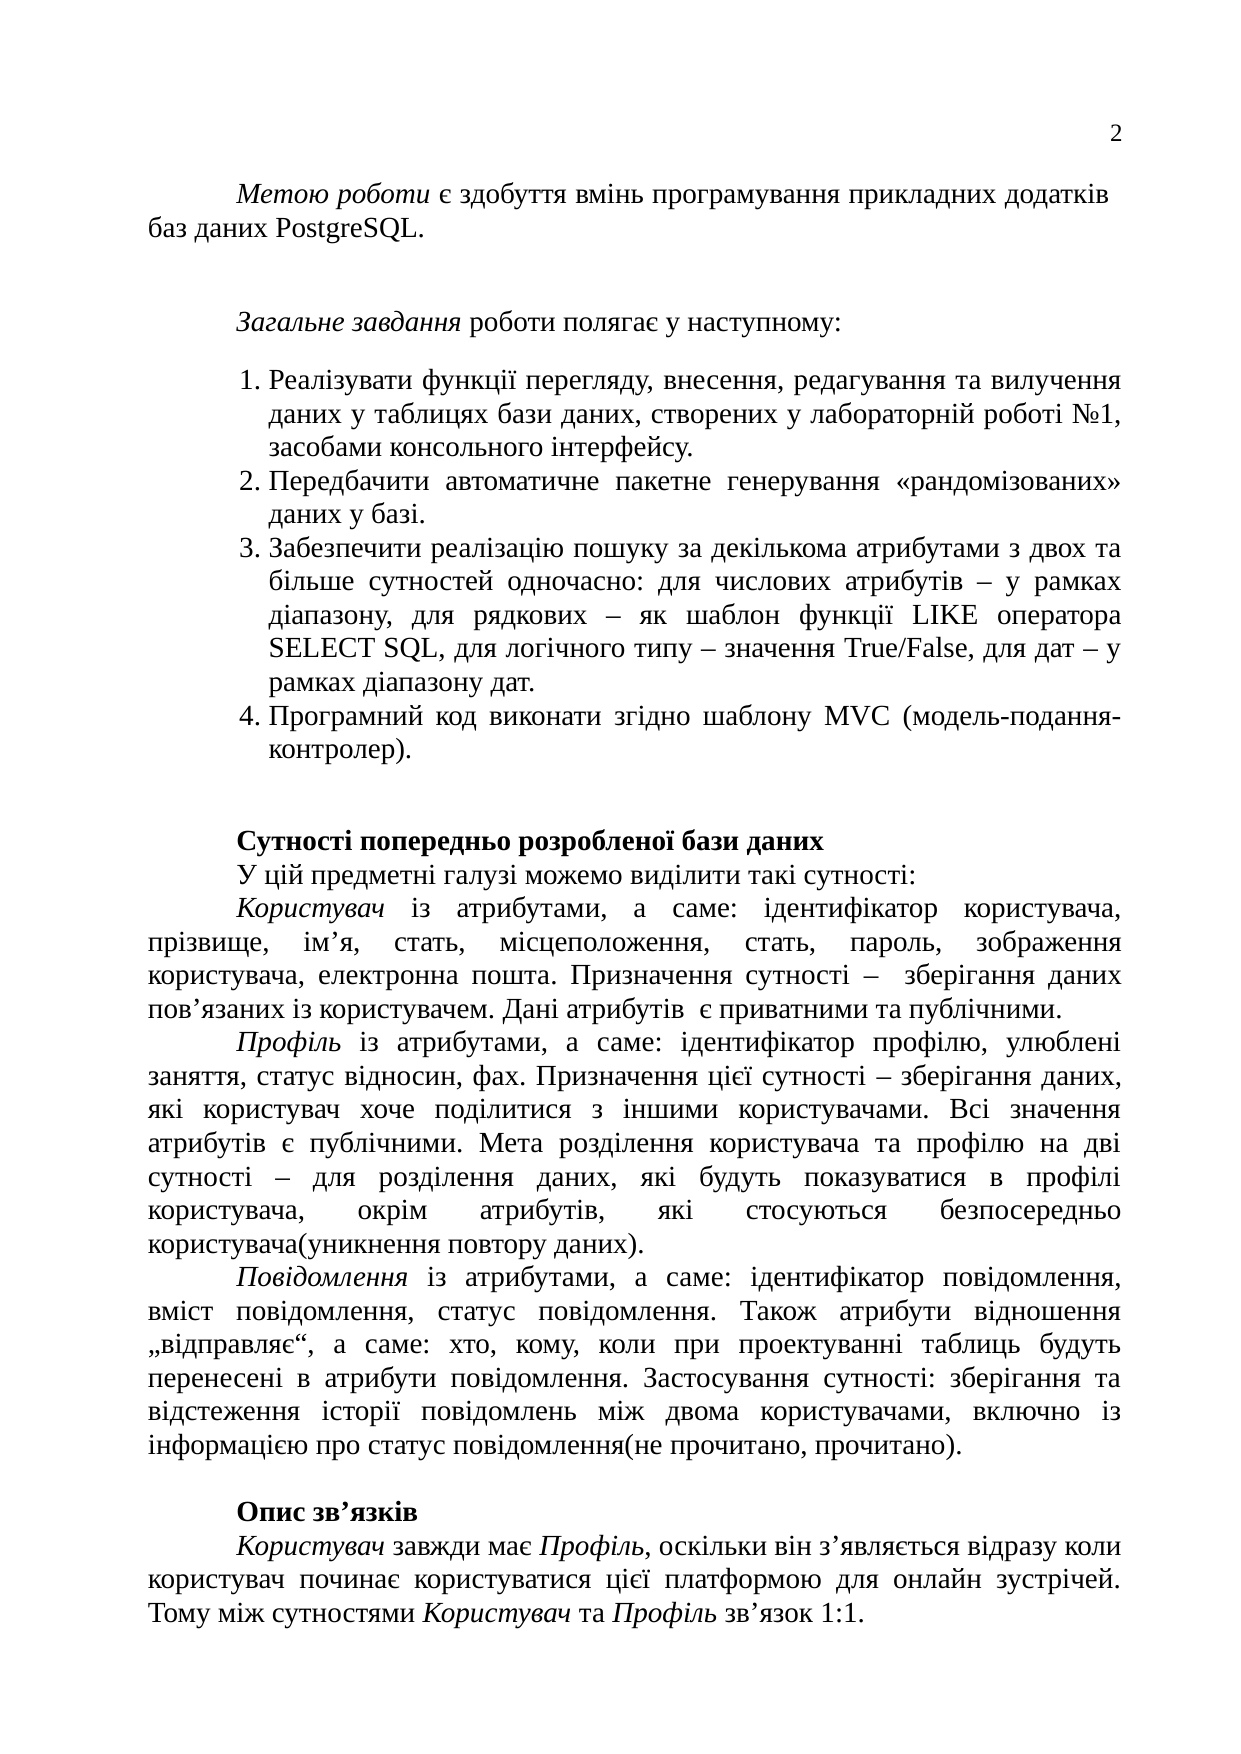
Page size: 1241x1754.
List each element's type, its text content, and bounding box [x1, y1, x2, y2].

text Сутності попередньо розробленої бази даних [148, 823, 1122, 857]
list Забезпечити реалізацію пошуку за декількома атрибутами з двох та більше сутностей одночасно: для числових атрибутів – у рамках діапазону, для рядкових – як шаблон функції LIKE оператора SELECT SQL, для логічного типу – значення True/False, для дат – у рамках діапазону дат. [239, 530, 1122, 698]
text Профіль із атрибутами, а саме: ідентифікатор профілю, улюблені заняття, статус відносин, фах. Призначення цієї сутності ‒ зберігання даних, які користувач хоче поділитися з іншими користувачами. Всі значення атрибутів є публічними. Мета розділення користувача та профілю на дві сутності ‒ для розділення даних, які будуть показуватися в профілі користувача, окрім атрибутів, які стосуються безпосередньо користувача(уникнення повтору даних). [148, 1024, 1122, 1259]
list Програмний код виконати згідно шаблону MVC (модель-подання-контролер). [239, 698, 1122, 765]
text Повідомлення із атрибутами, а саме: ідентифікатор повідомлення, вміст повідомлення, статус повідомлення. Також атрибути відношення „відправляє“, а саме: хто, кому, коли при проектуванні таблиць будуть перенесені в атрибути повідомлення. Застосування сутності: зберігання та відстеження історії повідомлень між двома користувачами, включно із інформацією про статус повідомлення(не прочитано, прочитано). [148, 1259, 1122, 1461]
text Опис зв’язків [148, 1494, 1122, 1528]
text Користувач із атрибутами, а саме: ідентифікатор користувача, прізвище, ім’я, стать, місцеположення, стать, пароль, зображення користувача, електронна пошта. Призначення сутності ‒ зберігання даних пов’язаних із користувачем. Дані атрибутів є приватними та публічними. [148, 890, 1122, 1024]
list Реалізувати функції перегляду, внесення, редагування та вилучення даних у таблицях бази даних, створених у лабораторній роботі №1, засобами консольного інтерфейсу. [239, 362, 1122, 463]
text Загальне завдання роботи полягає у наступному: [148, 304, 1122, 337]
text Метою роботи є здобуття вмінь програмування прикладних додатків баз даних PostgreSQL. [148, 176, 1110, 243]
text У цій предметні галузі можемо виділити такі сутності: [148, 857, 1122, 890]
text Користувач завжди має Профіль, оскільки він з’являється відразу коли користувач починає користуватися цієї платформою для онлайн зустрічей. Тому між сутностями Користувач та Профіль зв’язок 1:1. [148, 1528, 1122, 1628]
list Передбачити автоматичне пакетне генерування «рандомізованих» даних у базі. [239, 463, 1122, 530]
